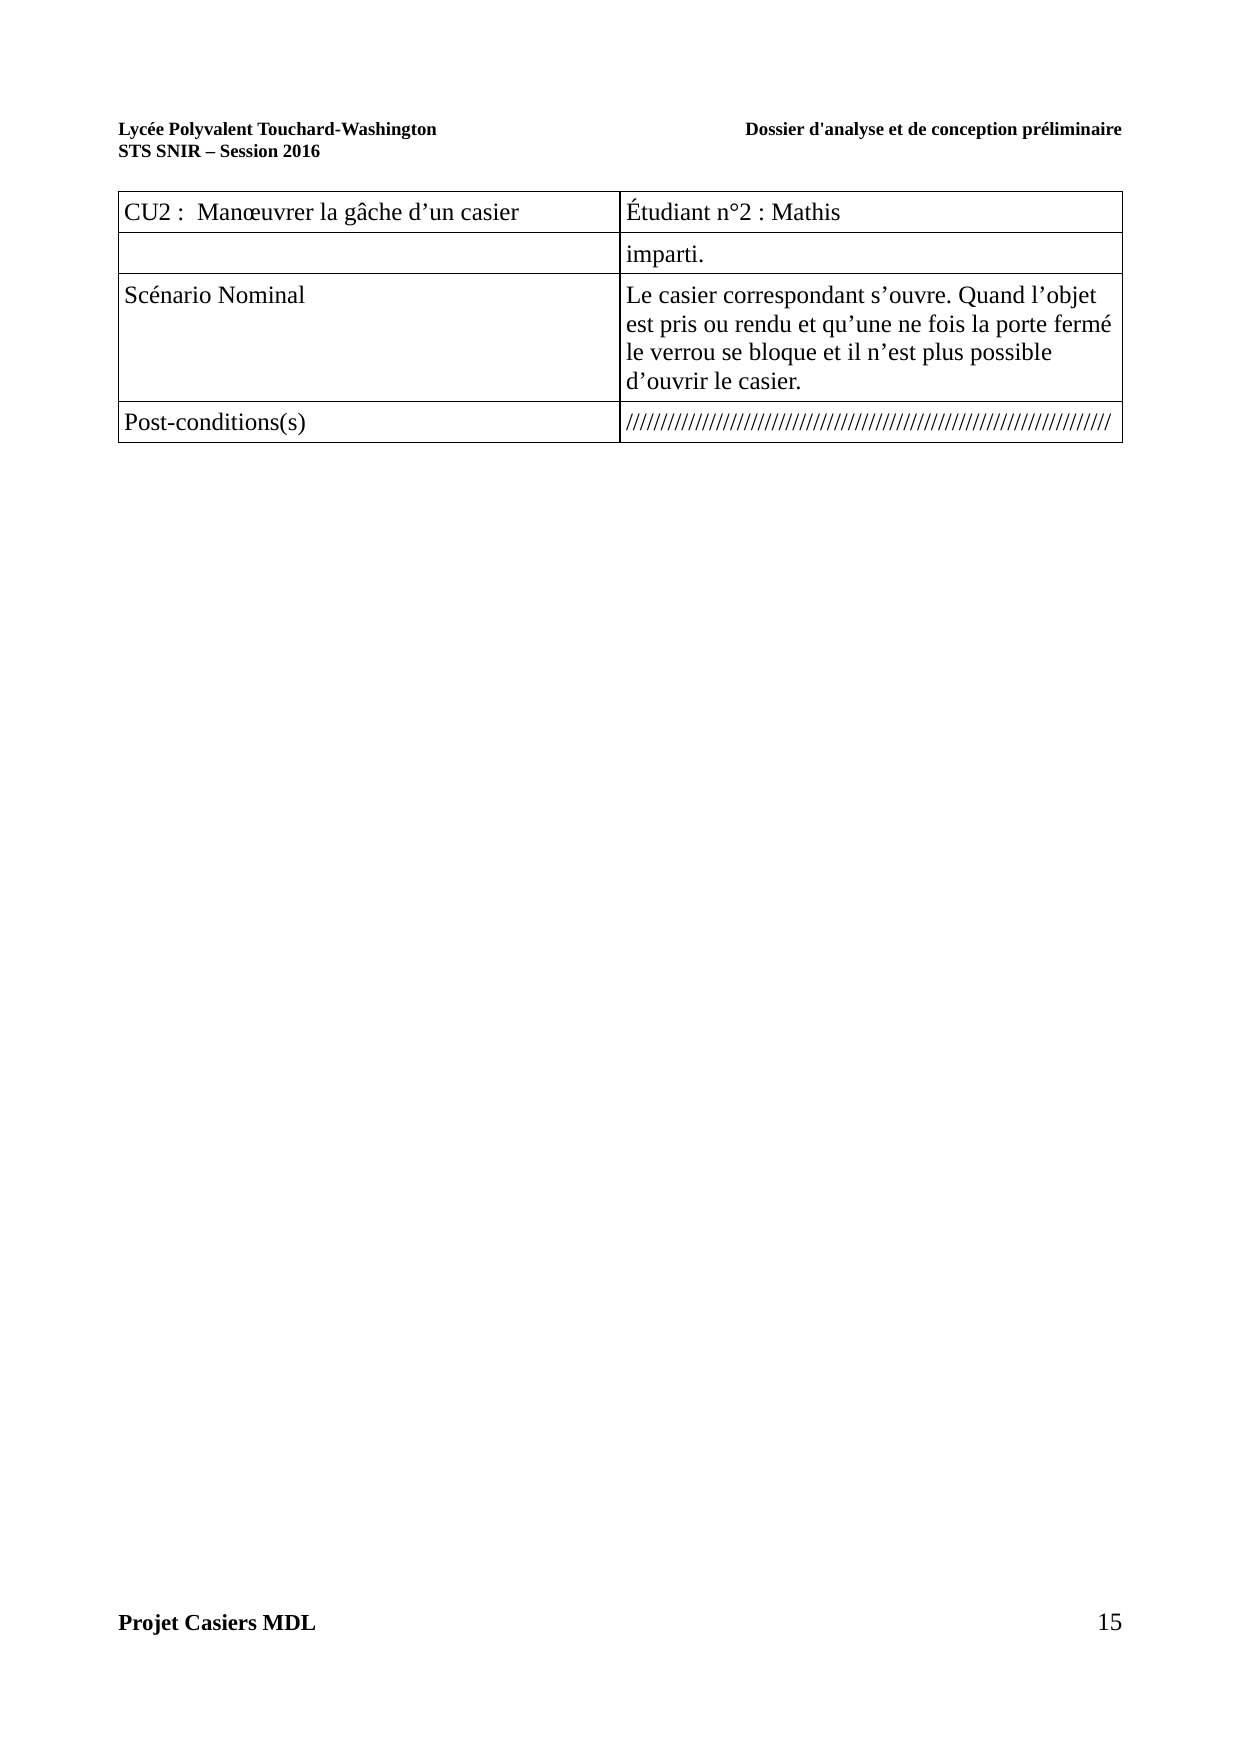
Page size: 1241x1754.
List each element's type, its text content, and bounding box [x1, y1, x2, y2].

table_cell Post-conditions(s) [119, 402, 619, 442]
table_header Étudiant n°2 : Mathis [621, 192, 1122, 232]
table_cell Le casier correspondant s’ouvre. Quand l’objet est pris ou rendu et qu’une ne fois la porte fermé le verrou se bloque et il n’est plus possible d’ouvrir le casier. [621, 274, 1122, 401]
table_cell imparti. [621, 233, 1122, 273]
table_cell Scénario Nominal [119, 274, 619, 401]
table_cell [119, 233, 619, 273]
table_cell ////////////////////////////////////////////////////////////////////// [621, 402, 1122, 442]
table_header CU2 : Manœuvrer la gâche d’un casier [119, 192, 619, 232]
